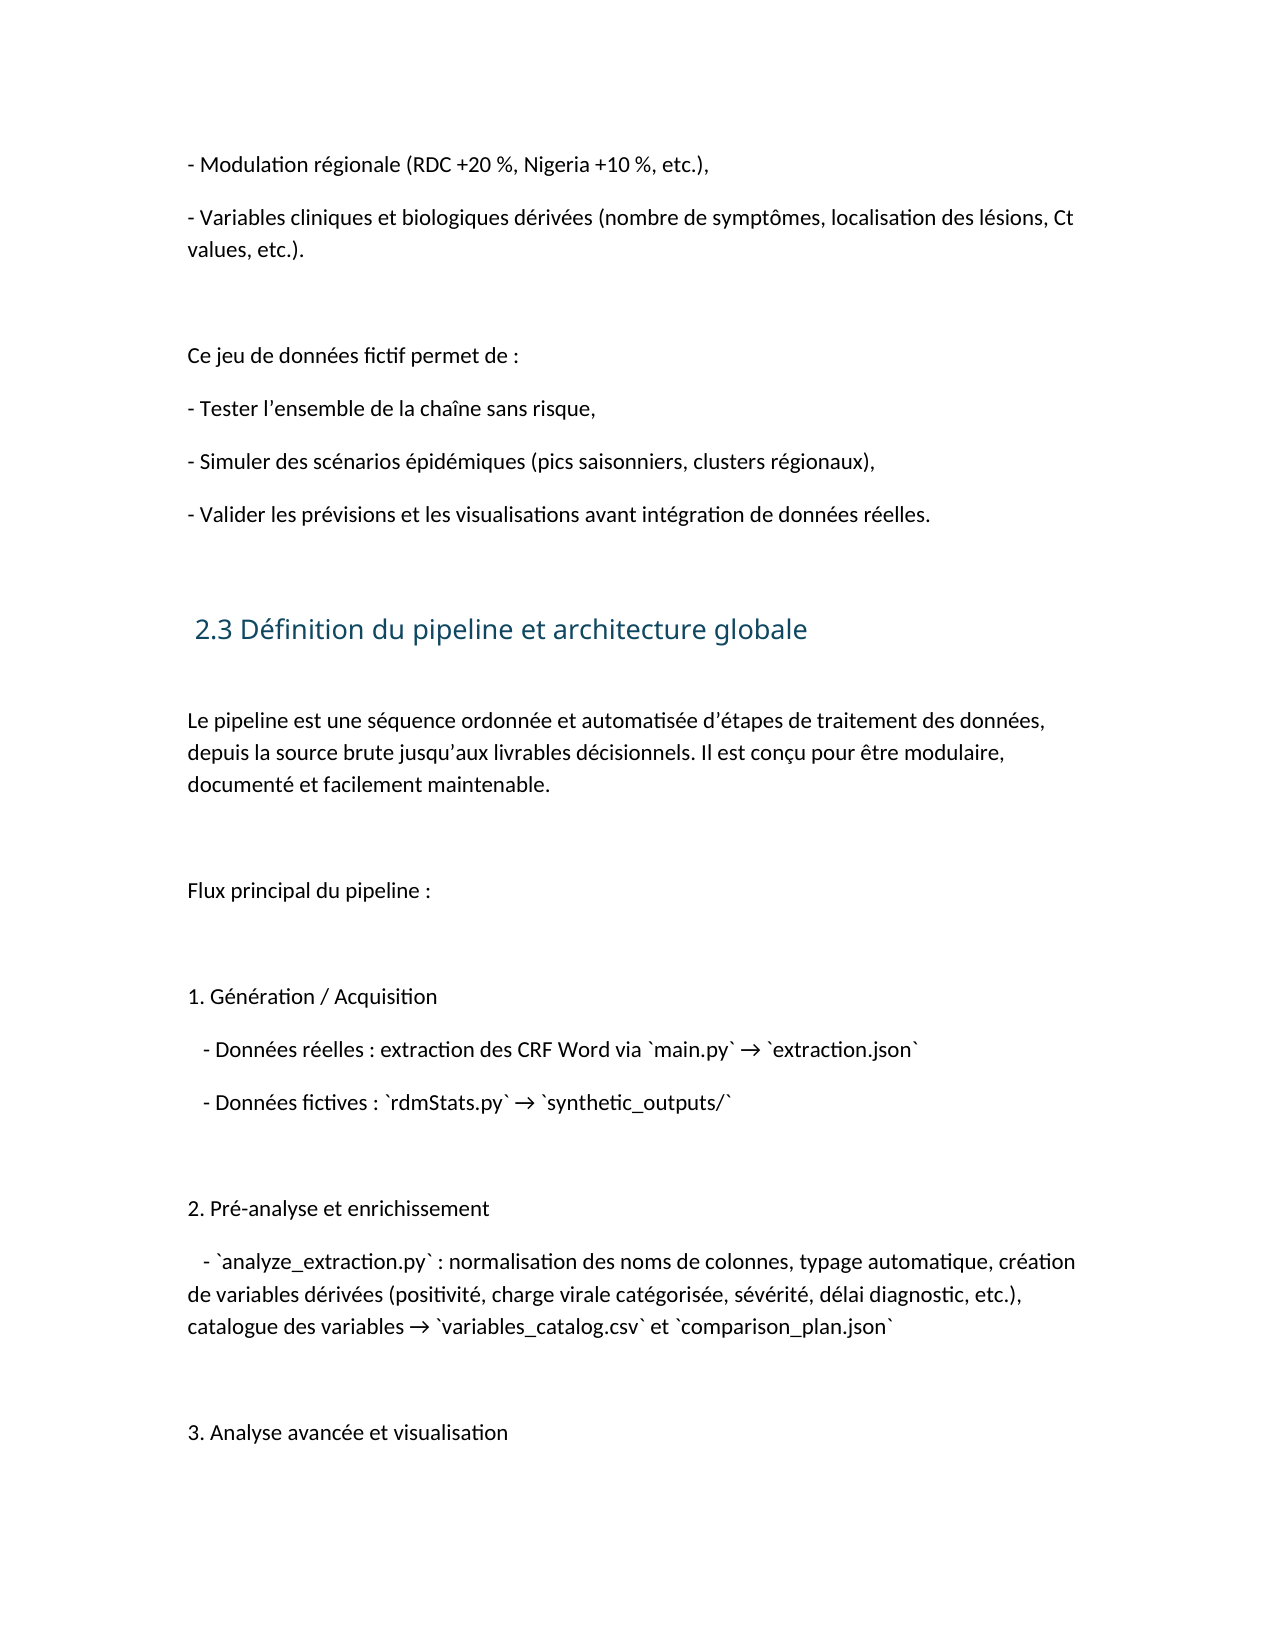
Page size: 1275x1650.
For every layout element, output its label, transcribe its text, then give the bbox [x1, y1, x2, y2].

text Ce jeu de données fictif permet de : [187, 341, 1087, 369]
text Flux principal du pipeline : [187, 876, 1087, 904]
text - Données réelles : extraction des CRF Word via `main.py` → `extraction.json` [187, 1035, 1087, 1063]
text - Données fictives : `rdmStats.py` → `synthetic_outputs/` [187, 1088, 1087, 1116]
text - Tester l’ensemble de la chaîne sans risque, [187, 394, 1087, 422]
text - `analyze_extraction.py` : normalisation des noms de colonnes, typage automatique, création de variables dérivées (positivité, charge virale catégorisée, sévérité, délai diagnostic, etc.), catalogue des variables → `variables_catalog.csv` et `comparison_plan.json` [187, 1247, 1087, 1340]
text - Simuler des scénarios épidémiques (pics saisonniers, clusters régionaux), [187, 447, 1087, 475]
subtitle 2.3 Définition du pipeline et architecture globale [187, 611, 1087, 647]
text - Valider les prévisions et les visualisations avant intégration de données réelles. [187, 500, 1087, 528]
text - Modulation régionale (RDC +20 %, Nigeria +10 %, etc.), [187, 150, 1087, 178]
text 2. Pré-analyse et enrichissement [187, 1194, 1087, 1222]
text 3. Analyse avancée et visualisation [187, 1418, 1087, 1446]
text 1. Génération / Acquisition [187, 982, 1087, 1010]
text Le pipeline est une séquence ordonnée et automatisée d’étapes de traitement des données, depuis la source brute jusqu’aux livrables décisionnels. Il est conçu pour être modulaire, documenté et facilement maintenable. [187, 706, 1087, 798]
text - Variables cliniques et biologiques dérivées (nombre de symptômes, localisation des lésions, Ct values, etc.). [187, 203, 1087, 263]
